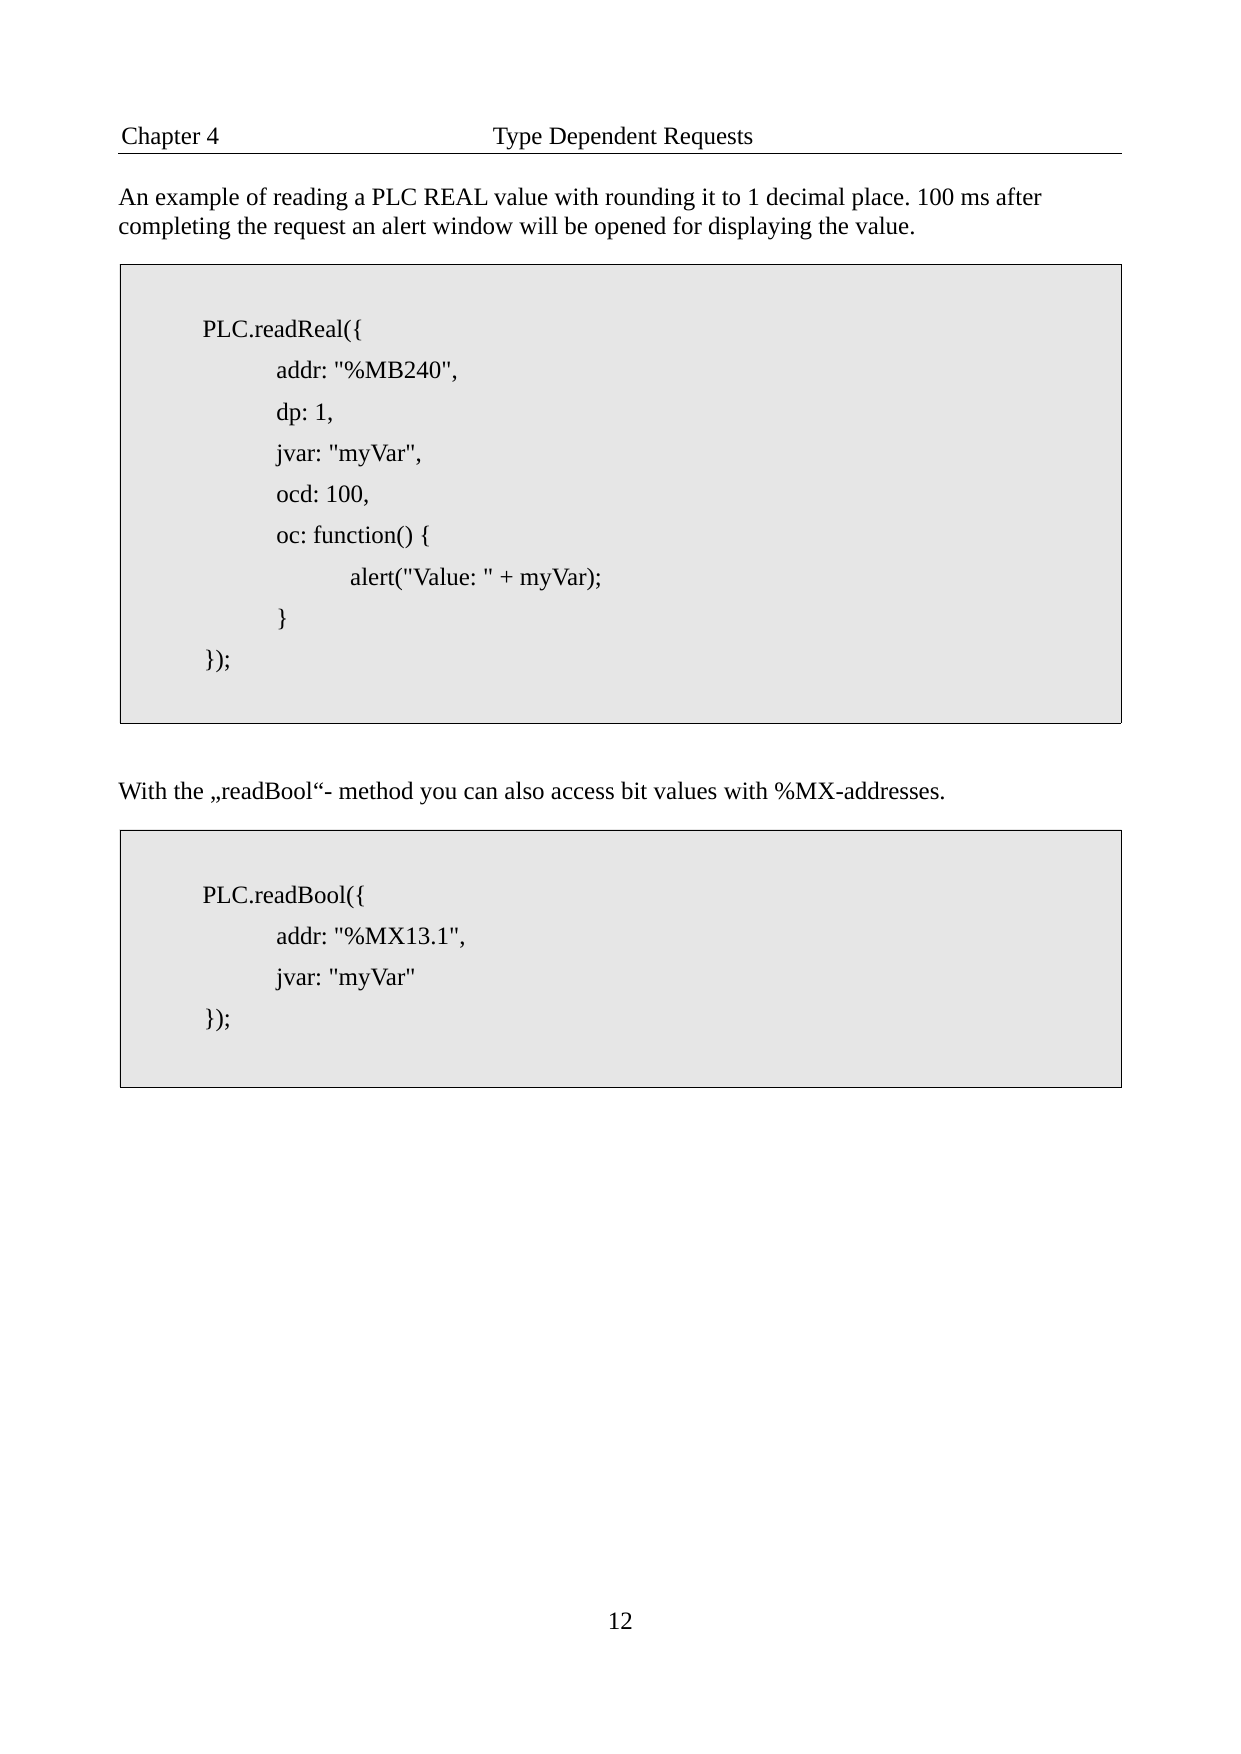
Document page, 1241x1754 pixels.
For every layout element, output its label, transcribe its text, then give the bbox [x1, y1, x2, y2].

text }); [128, 644, 1112, 673]
text An example of reading a PLC REAL value with rounding it to 1 decimal place. 100 ms after completing the request an alert window will be opened for displaying the value. [118, 182, 1122, 240]
text ocd: 100, [128, 479, 1112, 508]
text alert("Value: " + myVar); [128, 562, 1112, 591]
text addr: "%MX13.1", [128, 921, 1112, 950]
text dp: 1, [128, 397, 1112, 426]
text addr: "%MB240", [128, 356, 1112, 384]
text jvar: "myVar", [128, 438, 1112, 467]
text oc: function() { [128, 521, 1112, 549]
text jvar: "myVar" [128, 962, 1112, 991]
text } [128, 603, 1112, 632]
text PLC.readReal({ [128, 314, 1112, 343]
text With the „readBool“- method you can also access bit values with %MX-addresses. [118, 776, 1122, 805]
text }); [128, 1003, 1112, 1032]
text PLC.readBool({ [128, 880, 1112, 908]
